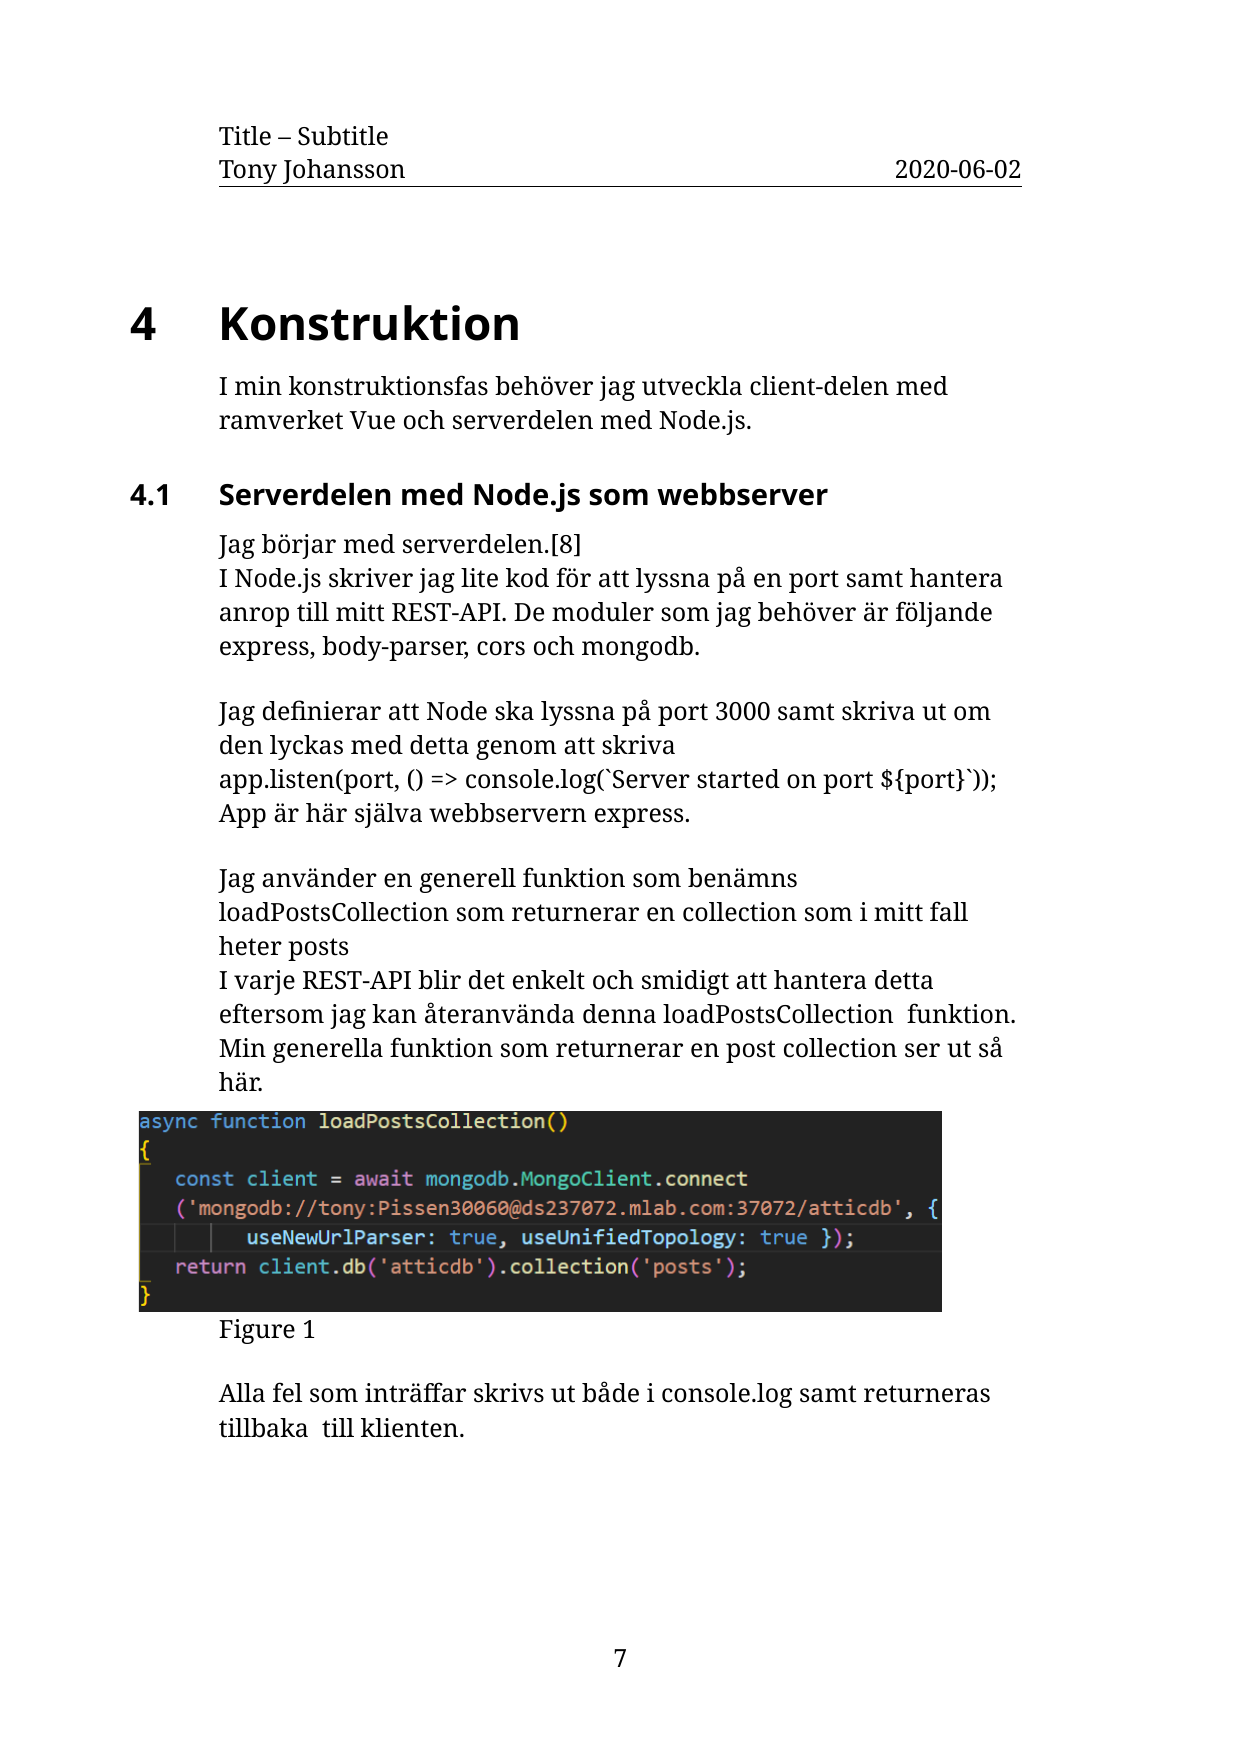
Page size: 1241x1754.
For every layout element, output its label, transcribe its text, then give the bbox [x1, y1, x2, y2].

text Jag definierar att Node ska lyssna på port 3000 samt skriva ut om den lyckas med detta genom att skriva app.listen(port, () => console.log(`Server started on port ${port}`)); App är här själva webbservern express. [218, 694, 1022, 830]
subtitle Serverdelen med Node.js som webbserver [130, 474, 1022, 514]
text Alla fel som inträffar skrivs ut både i console.log samt returneras tillbaka till klienten. [218, 1376, 1022, 1444]
text Jag börjar med serverdelen.[8] I Node.js skriver jag lite kod för att lyssna på en port samt hantera anrop till mitt REST-API. De moduler som jag behöver är följande express, body-parser, cors och mongodb. [218, 527, 1022, 663]
text Jag använder en generell funktion som benämns loadPostsCollection som returnerar en collection som i mitt fall heter posts I varje REST-API blir det enkelt och smidigt att hantera detta eftersom jag kan återanvända denna loadPostsCollection funktion. Min generella funktion som returnerar en post collection ser ut så här. [218, 861, 1022, 1099]
text Figure 1 [218, 1130, 1022, 1345]
picture [138, 1111, 942, 1312]
subtitle Konstruktion [130, 291, 1022, 353]
text I min konstruktionsfas behöver jag utveckla client-delen med ramverket Vue och serverdelen med Node.js. [218, 369, 1022, 437]
